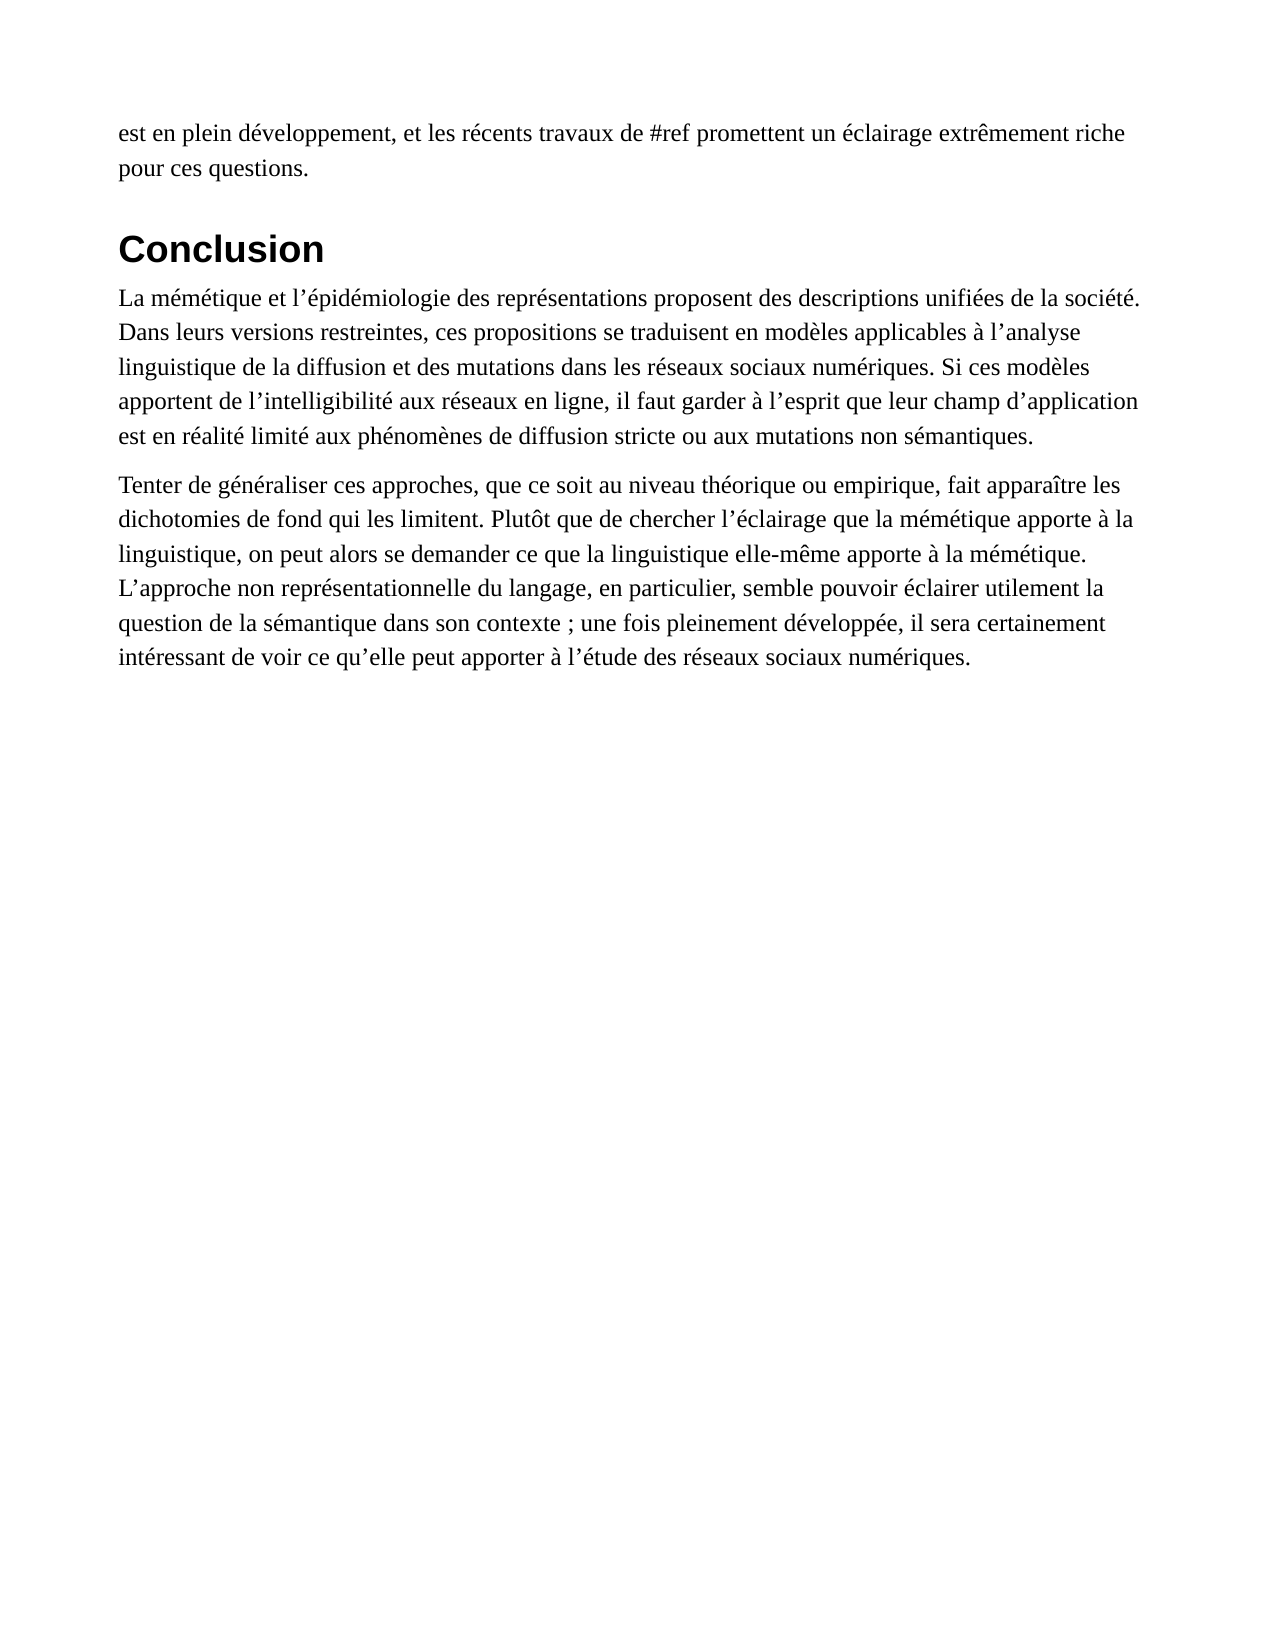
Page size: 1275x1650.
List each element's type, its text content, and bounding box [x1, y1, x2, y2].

text est en plein développement, et les récents travaux de #ref promettent un éclairage extrêmement riche pour ces questions. [118, 118, 1157, 181]
subtitle Conclusion [118, 227, 1157, 270]
text La mémétique et l’épidémiologie des représentations proposent des descriptions unifiées de la société. Dans leurs versions restreintes, ces propositions se traduisent en modèles applicables à l’analyse linguistique de la diffusion et des mutations dans les réseaux sociaux numériques. Si ces modèles apportent de l’intelligibilité aux réseaux en ligne, il faut garder à l’esprit que leur champ d’application est en réalité limité aux phénomènes de diffusion stricte ou aux mutations non sémantiques. [118, 283, 1157, 449]
text Tenter de généraliser ces approches, que ce soit au niveau théorique ou empirique, fait apparaître les dichotomies de fond qui les limitent. Plutôt que de chercher l’éclairage que la mémétique apporte à la linguistique, on peut alors se demander ce que la linguistique elle-même apporte à la mémétique. L’approche non représentationnelle du langage, en particulier, semble pouvoir éclairer utilement la question de la sémantique dans son contexte ; une fois pleinement développée, il sera certainement intéressant de voir ce qu’elle peut apporter à l’étude des réseaux sociaux numériques. [118, 470, 1157, 671]
